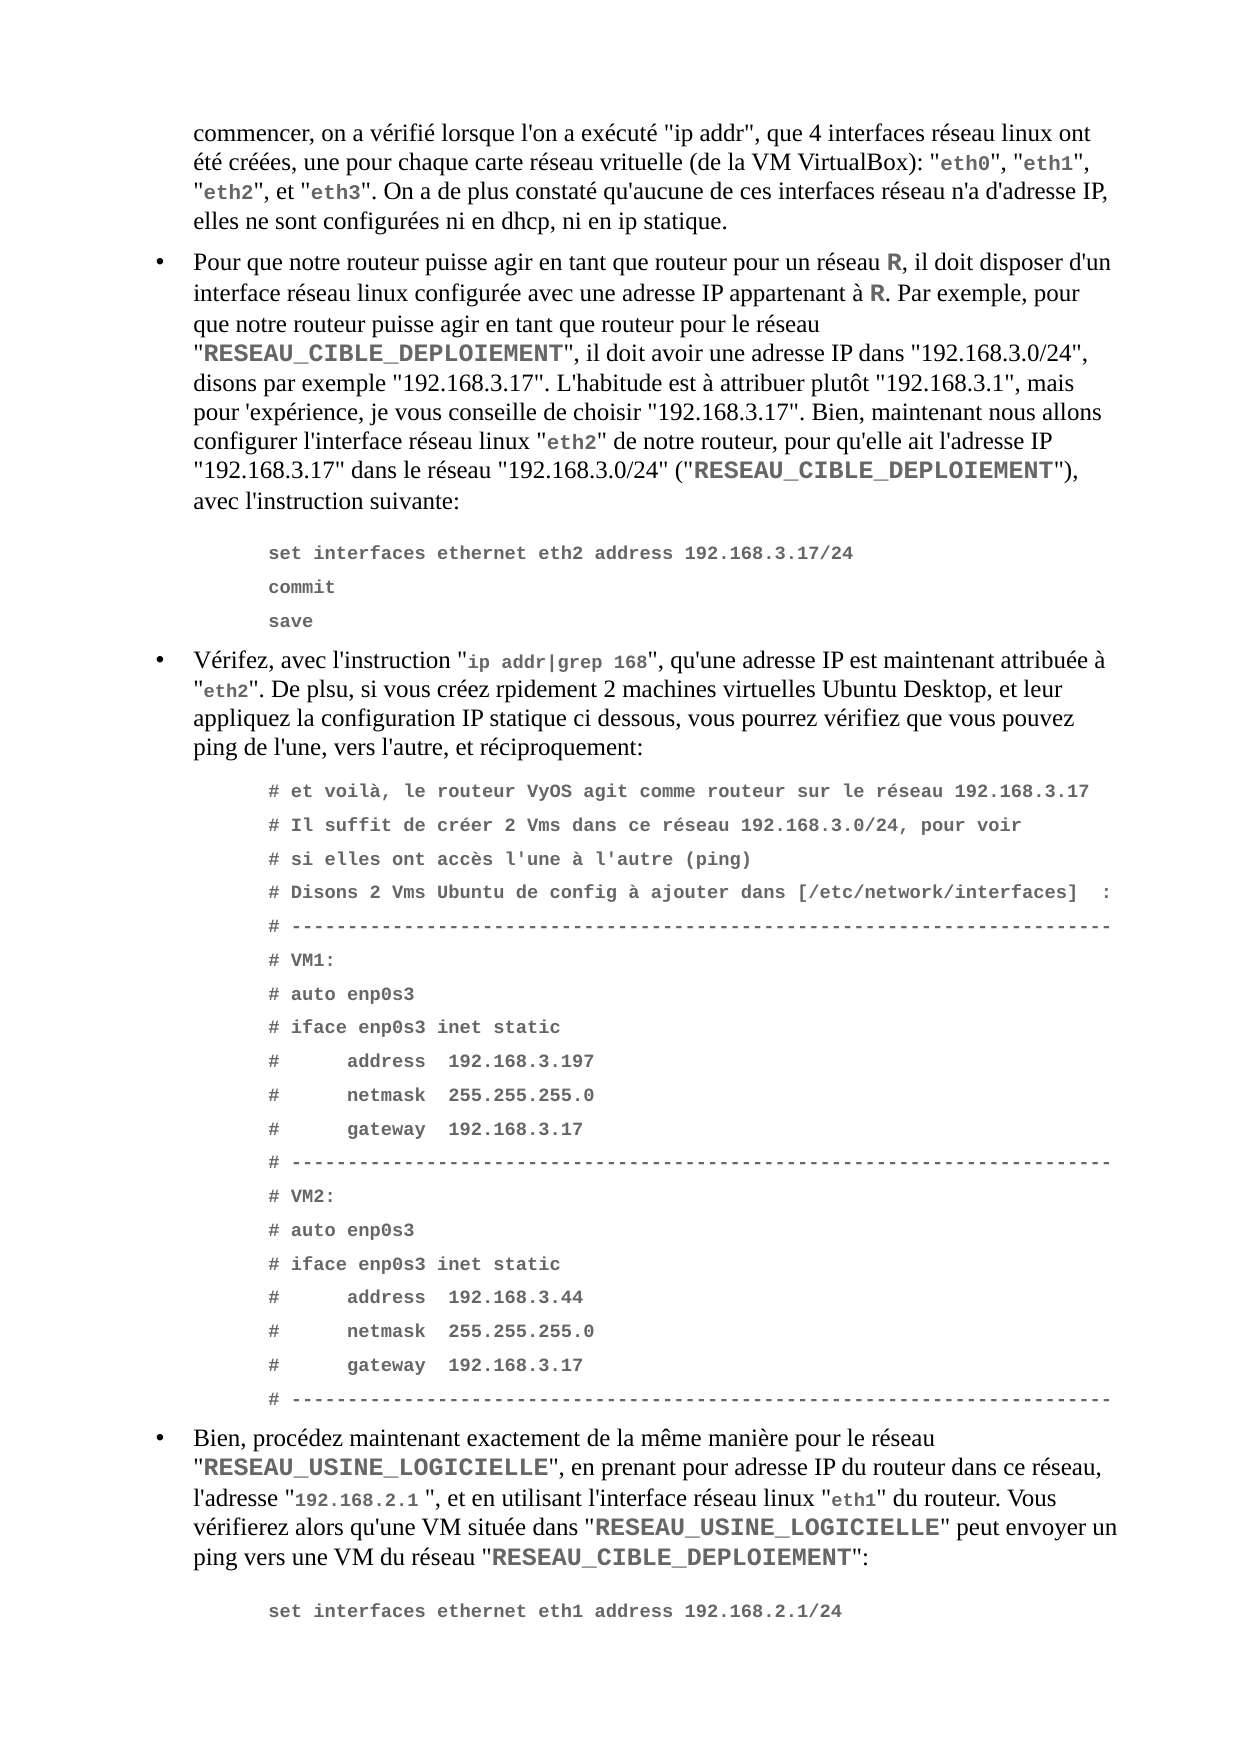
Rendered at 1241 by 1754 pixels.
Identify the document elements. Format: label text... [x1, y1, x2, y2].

list commit [231, 578, 1122, 599]
list set interfaces ethernet eth1 address 192.168.2.1/24 [231, 1602, 1122, 1623]
list # auto enp0s3 [231, 984, 1122, 1006]
list # netmask 255.255.255.0 [231, 1086, 1122, 1107]
list # gateway 192.168.3.17 [231, 1119, 1122, 1141]
list # netmask 255.255.255.0 [231, 1322, 1122, 1343]
list # VM1: [231, 951, 1122, 972]
list # ------------------------------------------------------------------------- [231, 1389, 1122, 1411]
list # et voilà, le routeur VyOS agit comme routeur sur le réseau 192.168.3.17 [231, 782, 1122, 803]
list # si elles ont accès l'une à l'autre (ping) [231, 849, 1122, 871]
list Vérifez, avec l'instruction "ip addr|grep 168", qu'une adresse IP est maintenant attribuée à "eth2". De plsu, si vous créez rpidement 2 machines virtuelles Ubuntu Desktop, et leur appliquez la configuration IP statique ci dessous, vous pourrez vérifiez que vous pouvez ping de l'une, vers l'autre, et réciproquement: [156, 645, 1122, 761]
list # auto enp0s3 [231, 1221, 1122, 1242]
list # Il suffit de créer 2 Vms dans ce réseau 192.168.3.0/24, pour voir [231, 816, 1122, 837]
list # ------------------------------------------------------------------------- [231, 917, 1122, 938]
list Bien, procédez maintenant exactement de la même manière pour le réseau "RESEAU_USINE_LOGICIELLE", en prenant pour adresse IP du routeur dans ce réseau, l'adresse "192.168.2.1 ", et en utilisant l'interface réseau linux "eth1" du routeur. Vous vérifierez alors qu'une VM située dans "RESEAU_USINE_LOGICIELLE" peut envoyer un ping vers une VM du réseau "RESEAU_CIBLE_DEPLOIEMENT": [156, 1423, 1122, 1573]
list # iface enp0s3 inet static [231, 1254, 1122, 1276]
list # Disons 2 Vms Ubuntu de config à ajouter dans [/etc/network/interfaces] : [231, 883, 1122, 904]
list save [231, 611, 1122, 633]
list Pour que notre routeur puisse agir en tant que routeur pour un réseau R, il doit disposer d'un interface réseau linux configurée avec une adresse IP appartenant à R. Par exemple, pour que notre routeur puisse agir en tant que routeur pour le réseau "RESEAU_CIBLE_DEPLOIEMENT", il doit avoir une adresse IP dans "192.168.3.0/24", disons par exemple "192.168.3.17". L'habitude est à attribuer plutôt "192.168.3.1", mais pour 'expérience, je vous conseille de choisir "192.168.3.17". Bien, maintenant nous allons configurer l'interface réseau linux "eth2" de notre routeur, pour qu'elle ait l'adresse IP "192.168.3.17" dans le réseau "192.168.3.0/24" ("RESEAU_CIBLE_DEPLOIEMENT"), avec l'instruction suivante: [156, 247, 1122, 515]
list # address 192.168.3.197 [231, 1052, 1122, 1073]
list set interfaces ethernet eth2 address 192.168.3.17/24 [231, 544, 1122, 565]
list # ------------------------------------------------------------------------- [231, 1153, 1122, 1174]
list commencer, on a vérifié lorsque l'on a exécuté "ip addr", que 4 interfaces réseau linux ont été créées, une pour chaque carte réseau vrituelle (de la VM VirtualBox): "eth0", "eth1", "eth2", et "eth3". On a de plus constaté qu'aucune de ces interfaces réseau n'a d'adresse IP, elles ne sont configurées ni en dhcp, ni en ip statique. [156, 118, 1122, 235]
list # address 192.168.3.44 [231, 1288, 1122, 1309]
list # iface enp0s3 inet static [231, 1018, 1122, 1039]
list # gateway 192.168.3.17 [231, 1356, 1122, 1377]
list # VM2: [231, 1187, 1122, 1208]
